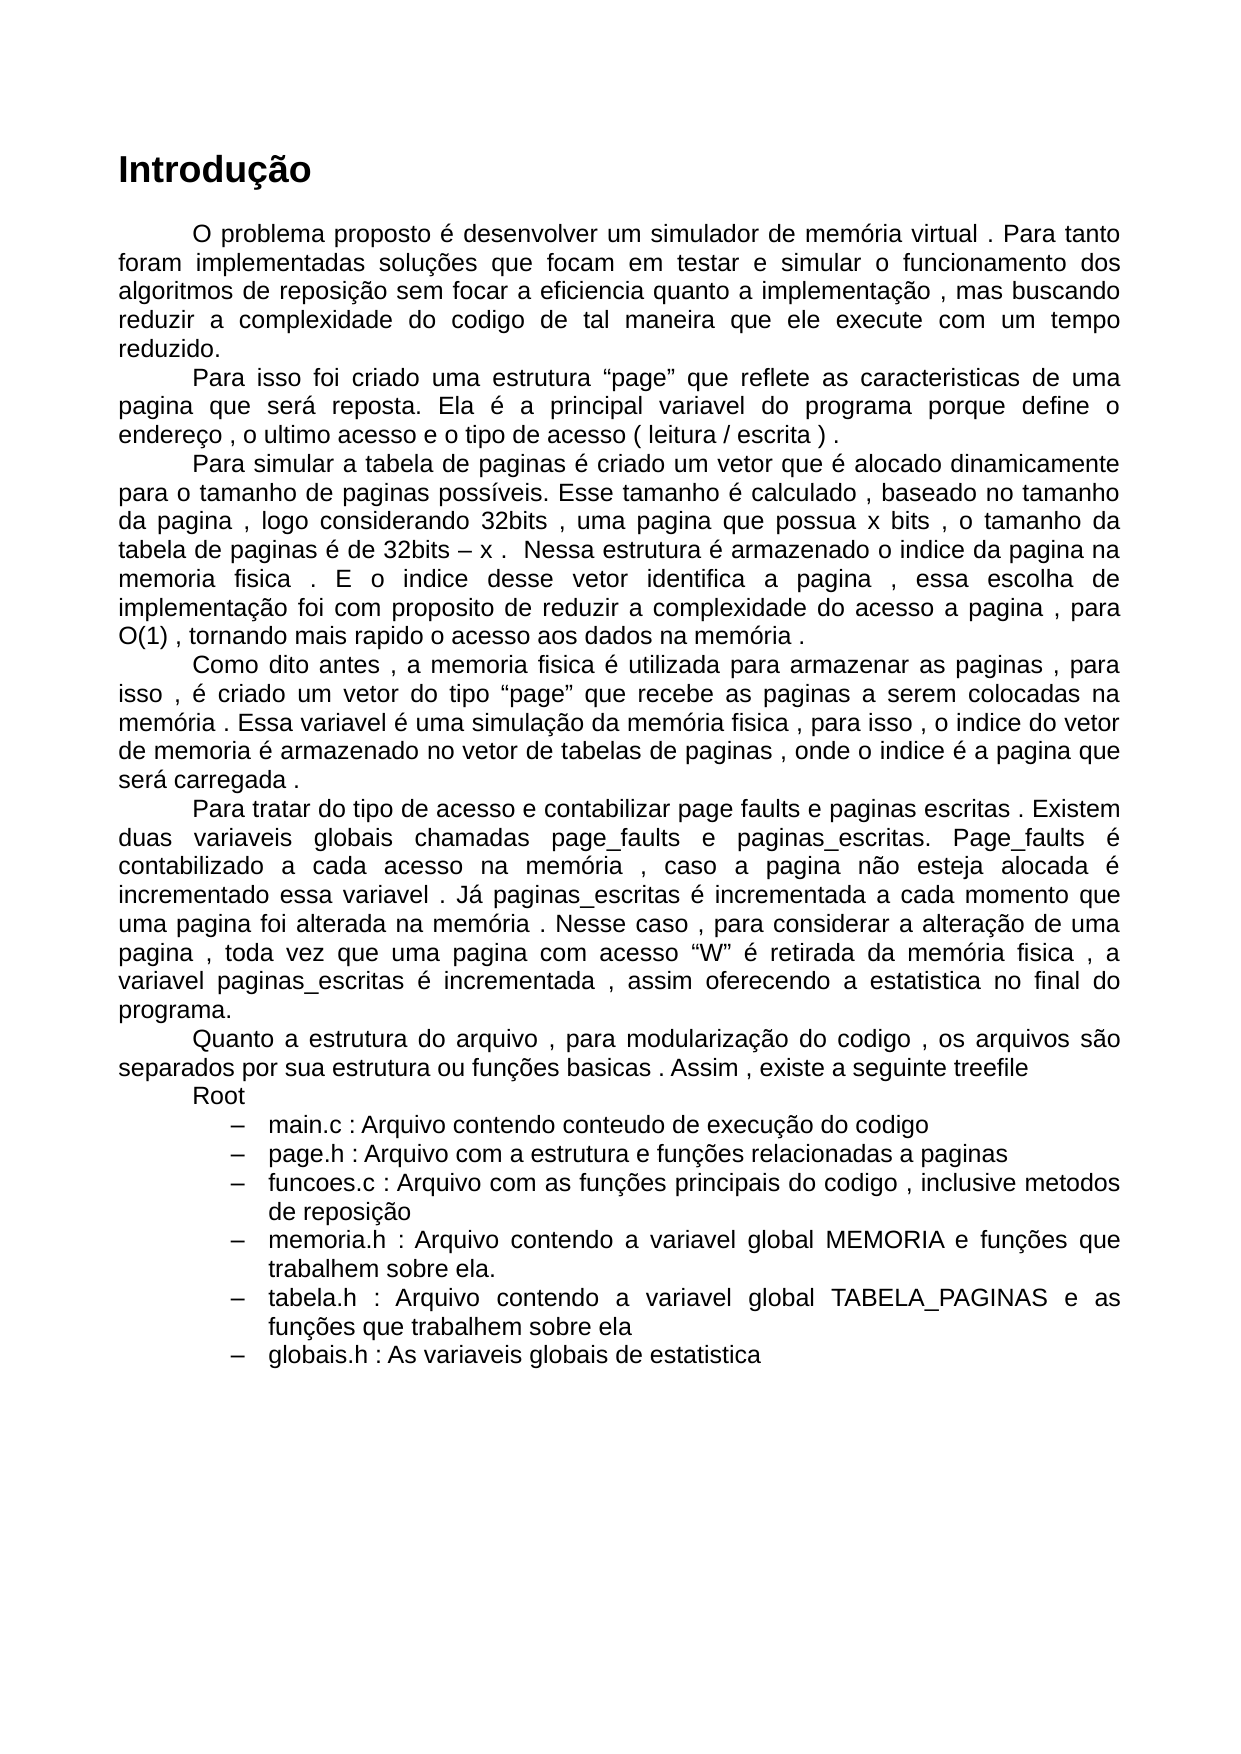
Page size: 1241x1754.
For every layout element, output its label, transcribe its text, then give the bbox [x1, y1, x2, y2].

list globais.h : As variaveis globais de estatistica [231, 1341, 1122, 1369]
text Quanto a estrutura do arquivo , para modularização do codigo , os arquivos são separados por sua estrutura ou funções basicas . Assim , existe a seguinte treefile [118, 1024, 1122, 1081]
text Para isso foi criado uma estrutura “page” que reflete as caracteristicas de uma pagina que será reposta. Ela é a principal variavel do programa porque define o endereço , o ultimo acesso e o tipo de acesso ( leitura / escrita ) . [118, 362, 1122, 449]
text Introdução [118, 147, 1122, 190]
list tabela.h : Arquivo contendo a variavel global TABELA_PAGINAS e as funções que trabalhem sobre ela [231, 1283, 1122, 1341]
text Para simular a tabela de paginas é criado um vetor que é alocado dinamicamente para o tamanho de paginas possíveis. Esse tamanho é calculado , baseado no tamanho da pagina , logo considerando 32bits , uma pagina que possua x bits , o tamanho da tabela de paginas é de 32bits – x . Nessa estrutura é armazenado o indice da pagina na memoria fisica . E o indice desse vetor identifica a pagina , essa escolha de implementação foi com proposito de reduzir a complexidade do acesso a pagina , para O(1) , tornando mais rapido o acesso aos dados na memória . [118, 449, 1122, 650]
text Como dito antes , a memoria fisica é utilizada para armazenar as paginas , para isso , é criado um vetor do tipo “page” que recebe as paginas a serem colocadas na memória . Essa variavel é uma simulação da memória fisica , para isso , o indice do vetor de memoria é armazenado no vetor de tabelas de paginas , onde o indice é a pagina que será carregada . [118, 650, 1122, 794]
list main.c : Arquivo contendo conteudo de execução do codigo [231, 1110, 1122, 1139]
text Root [118, 1081, 1122, 1110]
text Para tratar do tipo de acesso e contabilizar page faults e paginas escritas . Existem duas variaveis globais chamadas page_faults e paginas_escritas. Page_faults é contabilizado a cada acesso na memória , caso a pagina não esteja alocada é incrementado essa variavel . Já paginas_escritas é incrementada a cada momento que uma pagina foi alterada na memória . Nesse caso , para considerar a alteração de uma pagina , toda vez que uma pagina com acesso “W” é retirada da memória fisica , a variavel paginas_escritas é incrementada , assim oferecendo a estatistica no final do programa. [118, 794, 1122, 1024]
list page.h : Arquivo com a estrutura e funções relacionadas a paginas [231, 1139, 1122, 1168]
text O problema proposto é desenvolver um simulador de memória virtual . Para tanto foram implementadas soluções que focam em testar e simular o funcionamento dos algoritmos de reposição sem focar a eficiencia quanto a implementação , mas buscando reduzir a complexidade do codigo de tal maneira que ele execute com um tempo reduzido. [118, 219, 1122, 362]
list memoria.h : Arquivo contendo a variavel global MEMORIA e funções que trabalhem sobre ela. [231, 1225, 1122, 1283]
list funcoes.c : Arquivo com as funções principais do codigo , inclusive metodos de reposição [231, 1168, 1122, 1225]
